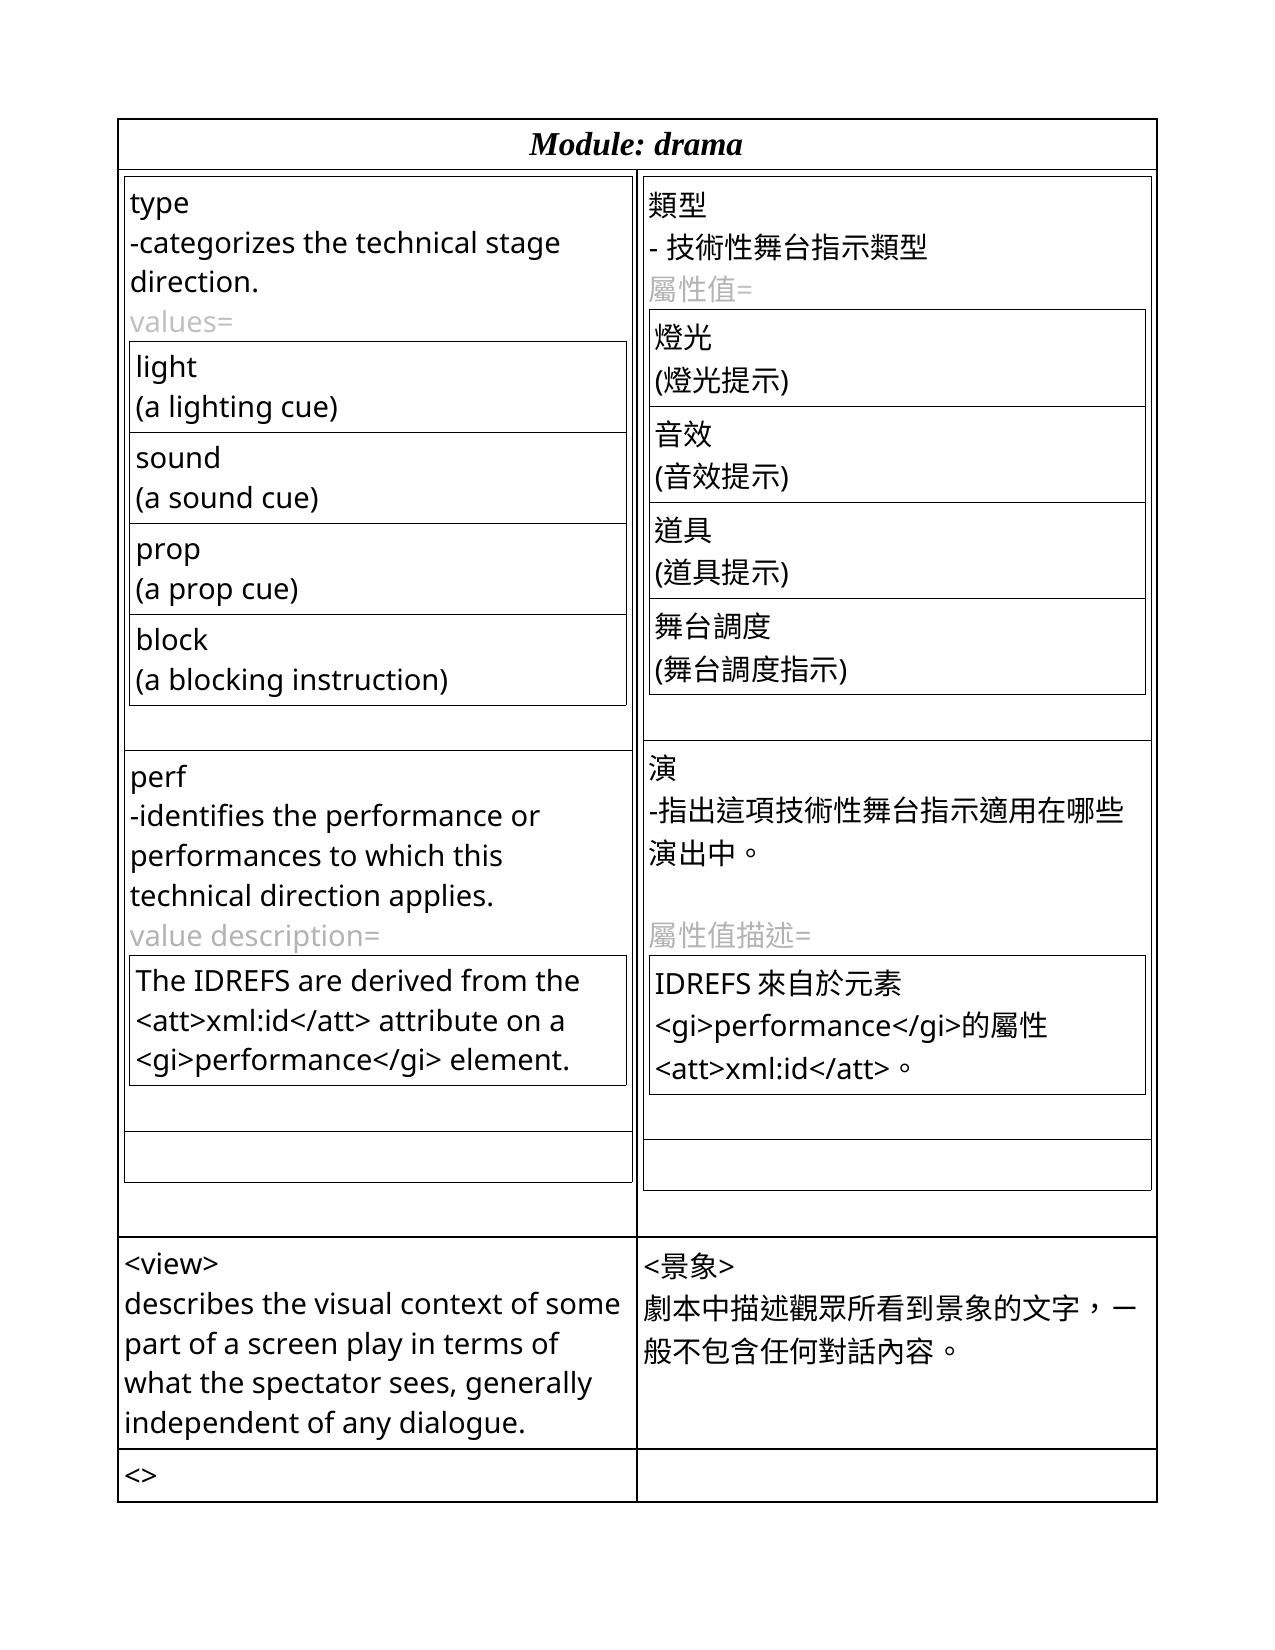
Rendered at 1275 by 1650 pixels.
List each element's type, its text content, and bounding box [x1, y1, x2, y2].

table_header 類型 - 技術性舞台指示類型 屬性值= [644, 177, 1151, 740]
table_cell sound (a sound cue) [130, 433, 626, 523]
table_header The IDREFS are derived from the <att>xml:id</att> attribute on a <gi>performance</gi> element. [130, 956, 626, 1085]
table_cell [638, 170, 1156, 1236]
table_header light (a lighting cue) [130, 342, 626, 432]
table_cell perf -identifies the performance or performances to which this technical direction applies. value description= [125, 751, 632, 1131]
table_cell block (a blocking instruction) [130, 615, 626, 705]
table_cell 道具 (道具提示) [650, 503, 1145, 598]
table_cell 舞台調度 (舞台調度指示) [650, 599, 1145, 694]
table_cell <> [119, 1450, 636, 1501]
table_cell [119, 170, 636, 1236]
table_cell [125, 1132, 632, 1182]
table_cell 演 -指出這項技術性舞台指示適用在哪些演出中。 屬性值描述= [644, 741, 1151, 1139]
table_cell [644, 1140, 1151, 1190]
table_cell 音效 (音效提示) [650, 407, 1145, 502]
table_header type -categorizes the technical stage direction. values= [125, 177, 632, 750]
table_header 燈光 (燈光提示) [650, 310, 1145, 406]
table_cell prop (a prop cue) [130, 524, 626, 614]
table_cell <景象> 劇本中描述觀眾所看到景象的文字，ㄧ般不包含任何對話內容。 [638, 1238, 1156, 1448]
table_header IDREFS來自於元素<gi>performance</gi>的屬性<att>xml:id</att>。 [650, 956, 1145, 1093]
table_cell <view> describes the visual context of some part of a screen play in terms of what the spectator sees, generally independent of any dialogue. [119, 1238, 636, 1448]
table_cell [638, 1450, 1156, 1501]
table_header Module: drama [119, 120, 1156, 168]
